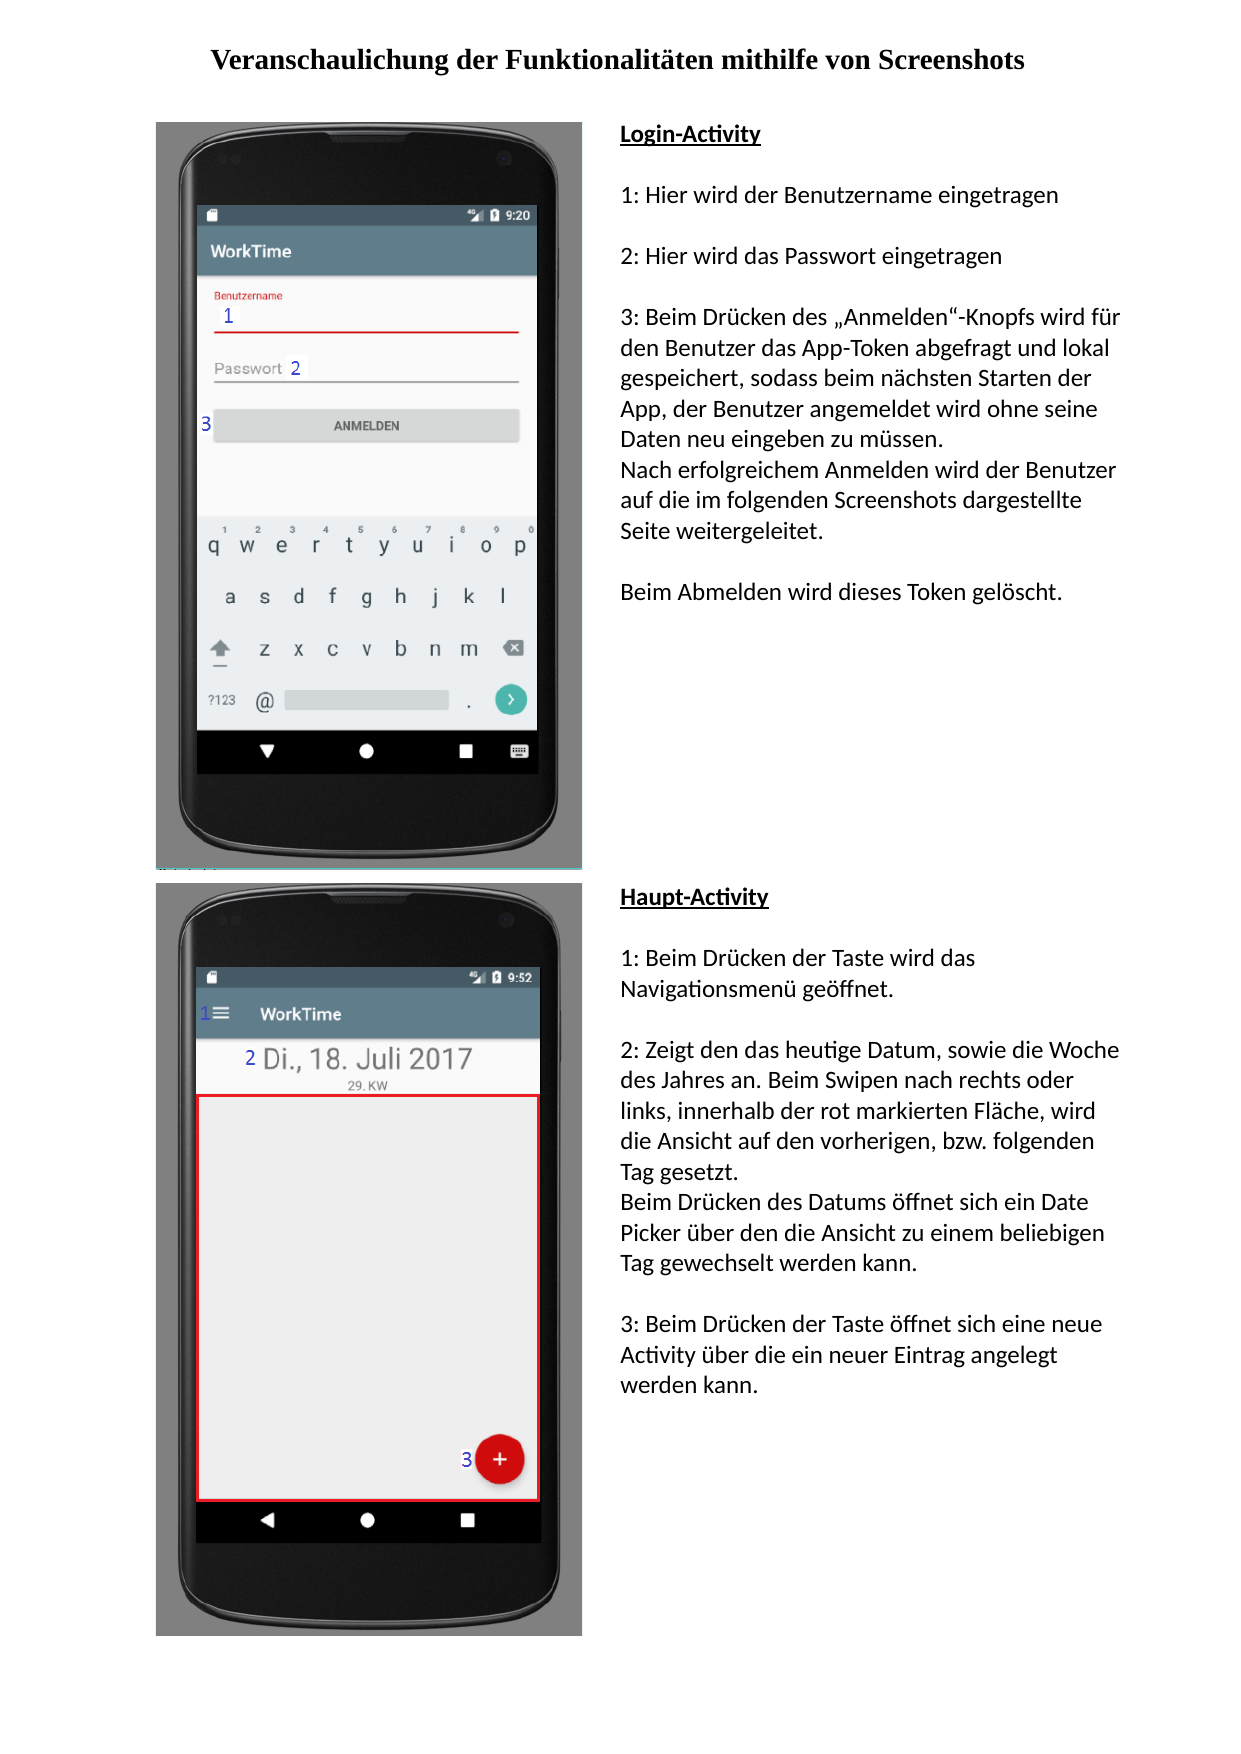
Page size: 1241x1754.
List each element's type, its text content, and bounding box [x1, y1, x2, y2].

picture [155, 883, 583, 1636]
text Beim Drücken des Datums öffnet sich ein Date Picker über den die Ansicht zu einem beliebigen Tag gewechselt werden kann. [620, 1186, 1122, 1278]
text Beim Abmelden wird dieses Token gelöscht. [620, 576, 1122, 606]
text 2: Zeigt den das heutige Datum, sowie die Woche des Jahres an. Beim Swipen nach rechts oder links, innerhalb der rot markierten Fläche, wird die Ansicht auf den vorherigen, bzw. folgenden Tag gesetzt. [620, 1034, 1122, 1186]
text Haupt-Activity [620, 881, 1122, 912]
text 1: Beim Drücken der Taste wird das Navigationsmenü geöffnet. [620, 942, 1122, 1003]
picture [155, 121, 583, 873]
text 1: Hier wird der Benutzername eingetragen [620, 179, 1122, 210]
text Nach erfolgreichem Anmelden wird der Benutzer auf die im folgenden Screenshots dargestellte Seite weitergeleitet. [620, 454, 1122, 545]
text Login-Activity [620, 118, 1122, 149]
text 3: Beim Drücken des „Anmelden“-Knopfs wird für den Benutzer das App-Token abgefragt und lokal gespeichert, sodass beim nächsten Starten der App, der Benutzer angemeldet wird ohne seine Daten neu eingeben zu müssen. [620, 301, 1122, 454]
text 2: Hier wird das Passwort eingetragen [620, 240, 1122, 271]
text 3: Beim Drücken der Taste öffnet sich eine neue Activity über die ein neuer Eintrag angelegt werden kann. [620, 1308, 1122, 1400]
